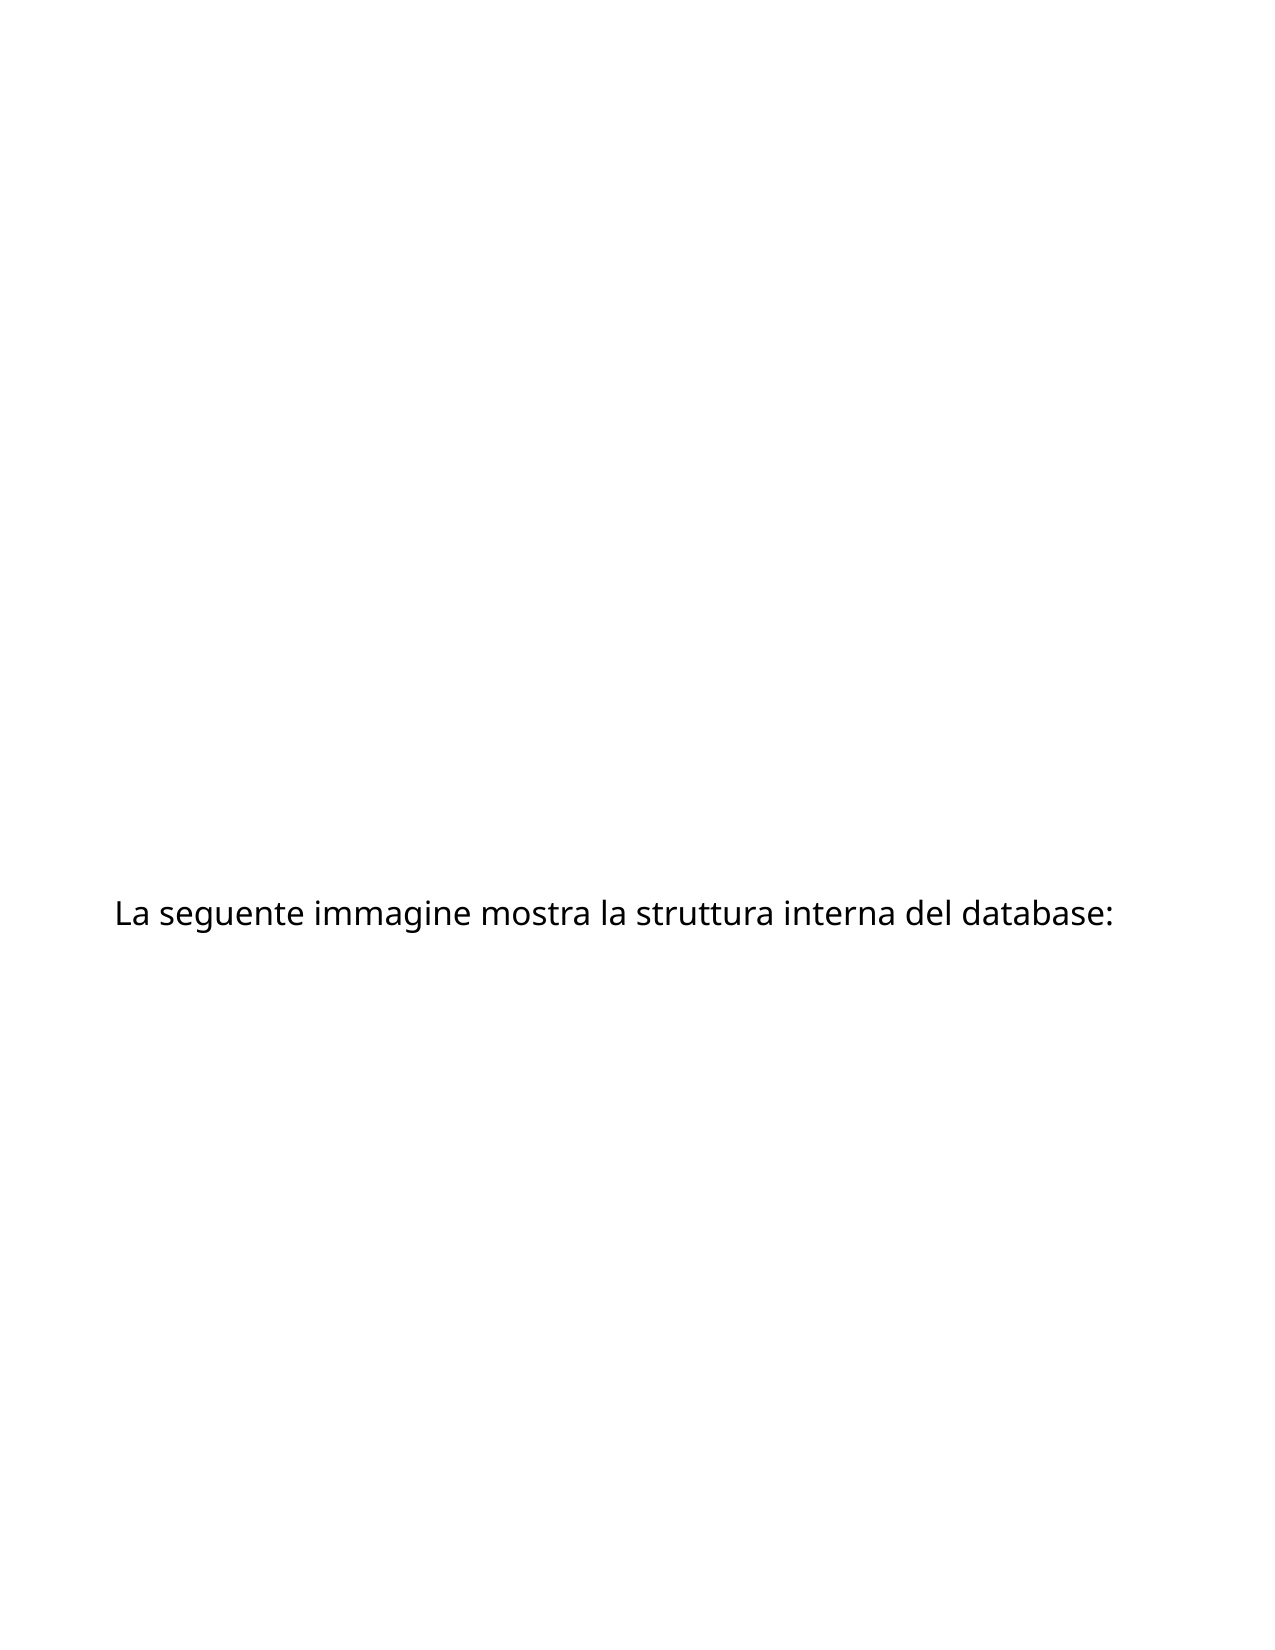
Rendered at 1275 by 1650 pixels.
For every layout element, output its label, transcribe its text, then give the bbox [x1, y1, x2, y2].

text La seguente immagine mostra la struttura interna del database: [114, 890, 1158, 936]
